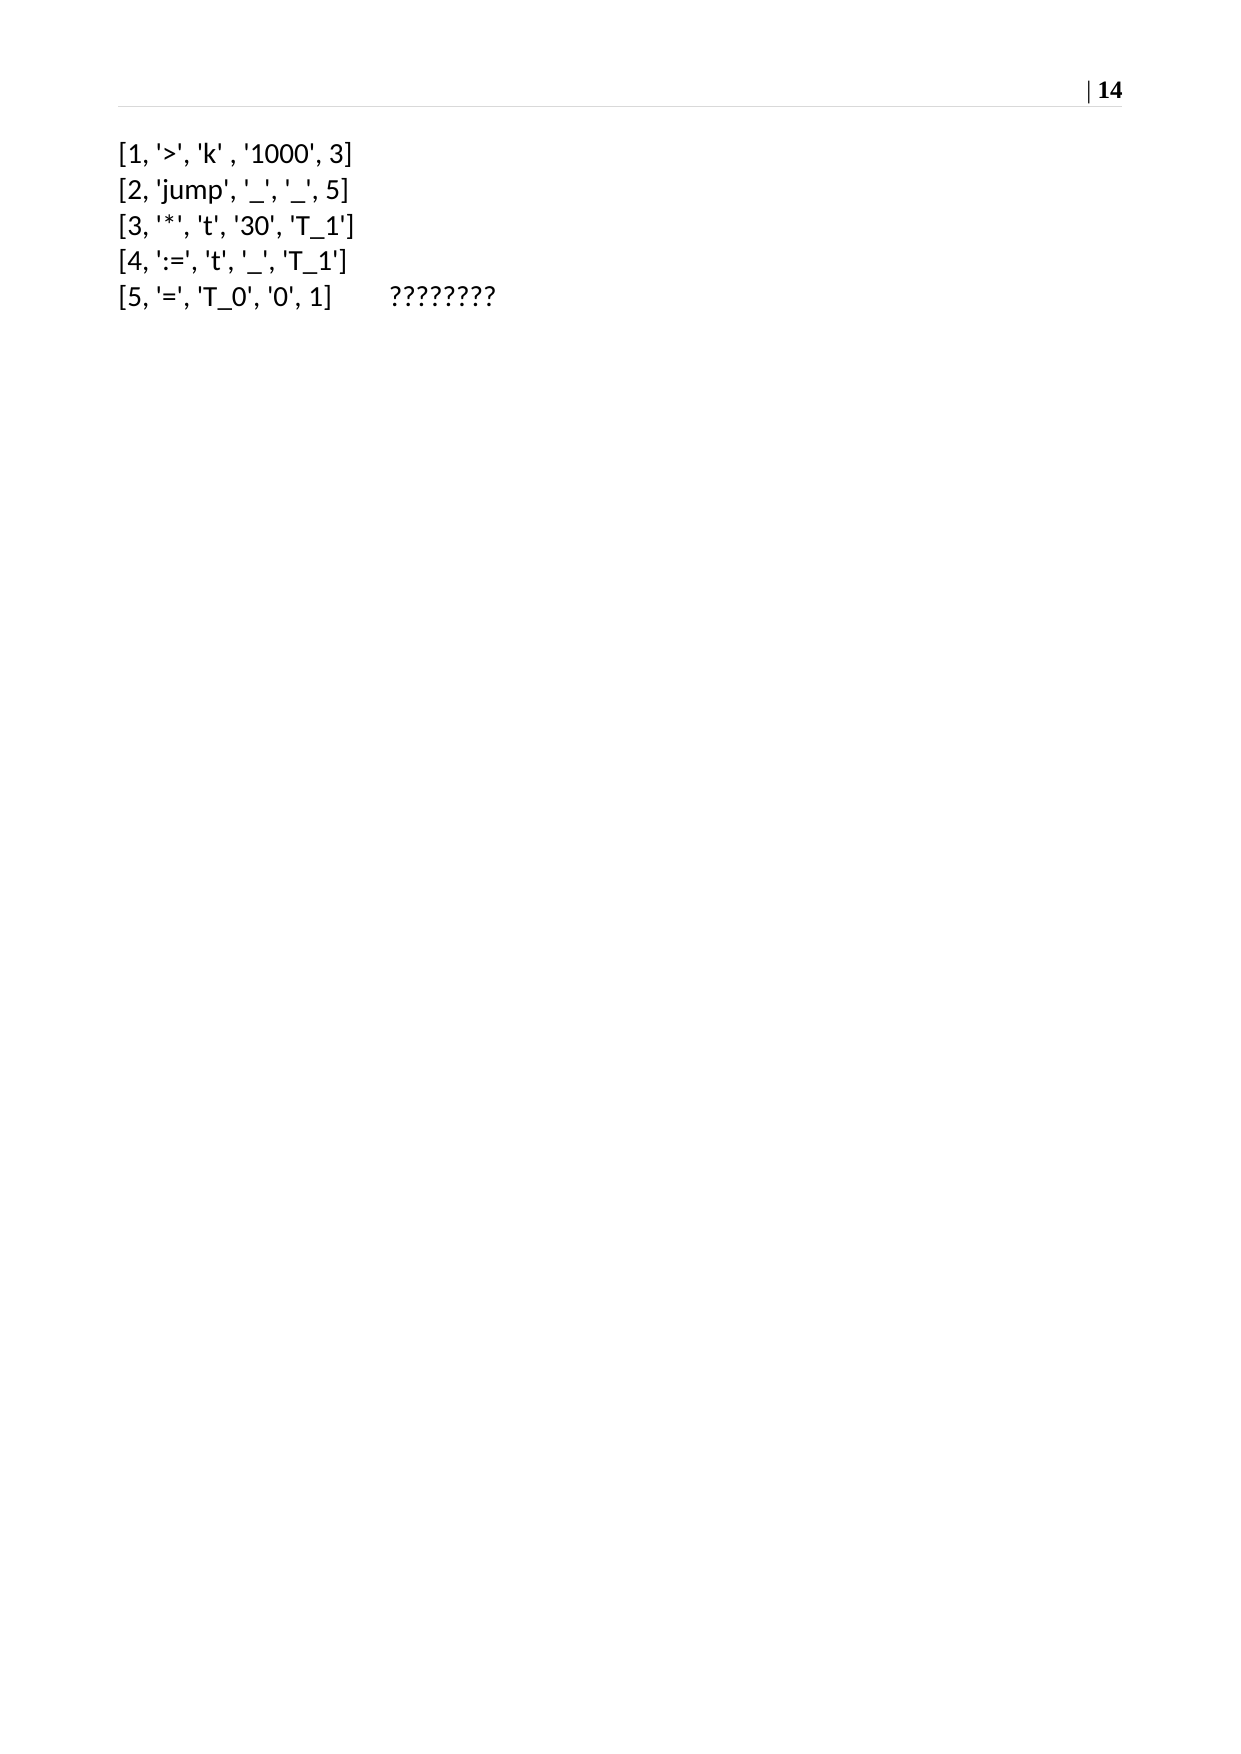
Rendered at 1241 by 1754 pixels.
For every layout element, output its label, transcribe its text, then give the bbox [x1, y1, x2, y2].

text [3, '*', 't', '30', 'T_1'] [118, 207, 1122, 242]
text [4, ':=', 't', '_', 'T_1'] [118, 242, 1122, 278]
text [5, '=', 'T_0', '0', 1] ???????? [118, 278, 1122, 314]
text [1, '>', 'k' , '1000', 3] [118, 136, 1122, 171]
text [2, 'jump', '_', '_', 5] [118, 171, 1122, 207]
